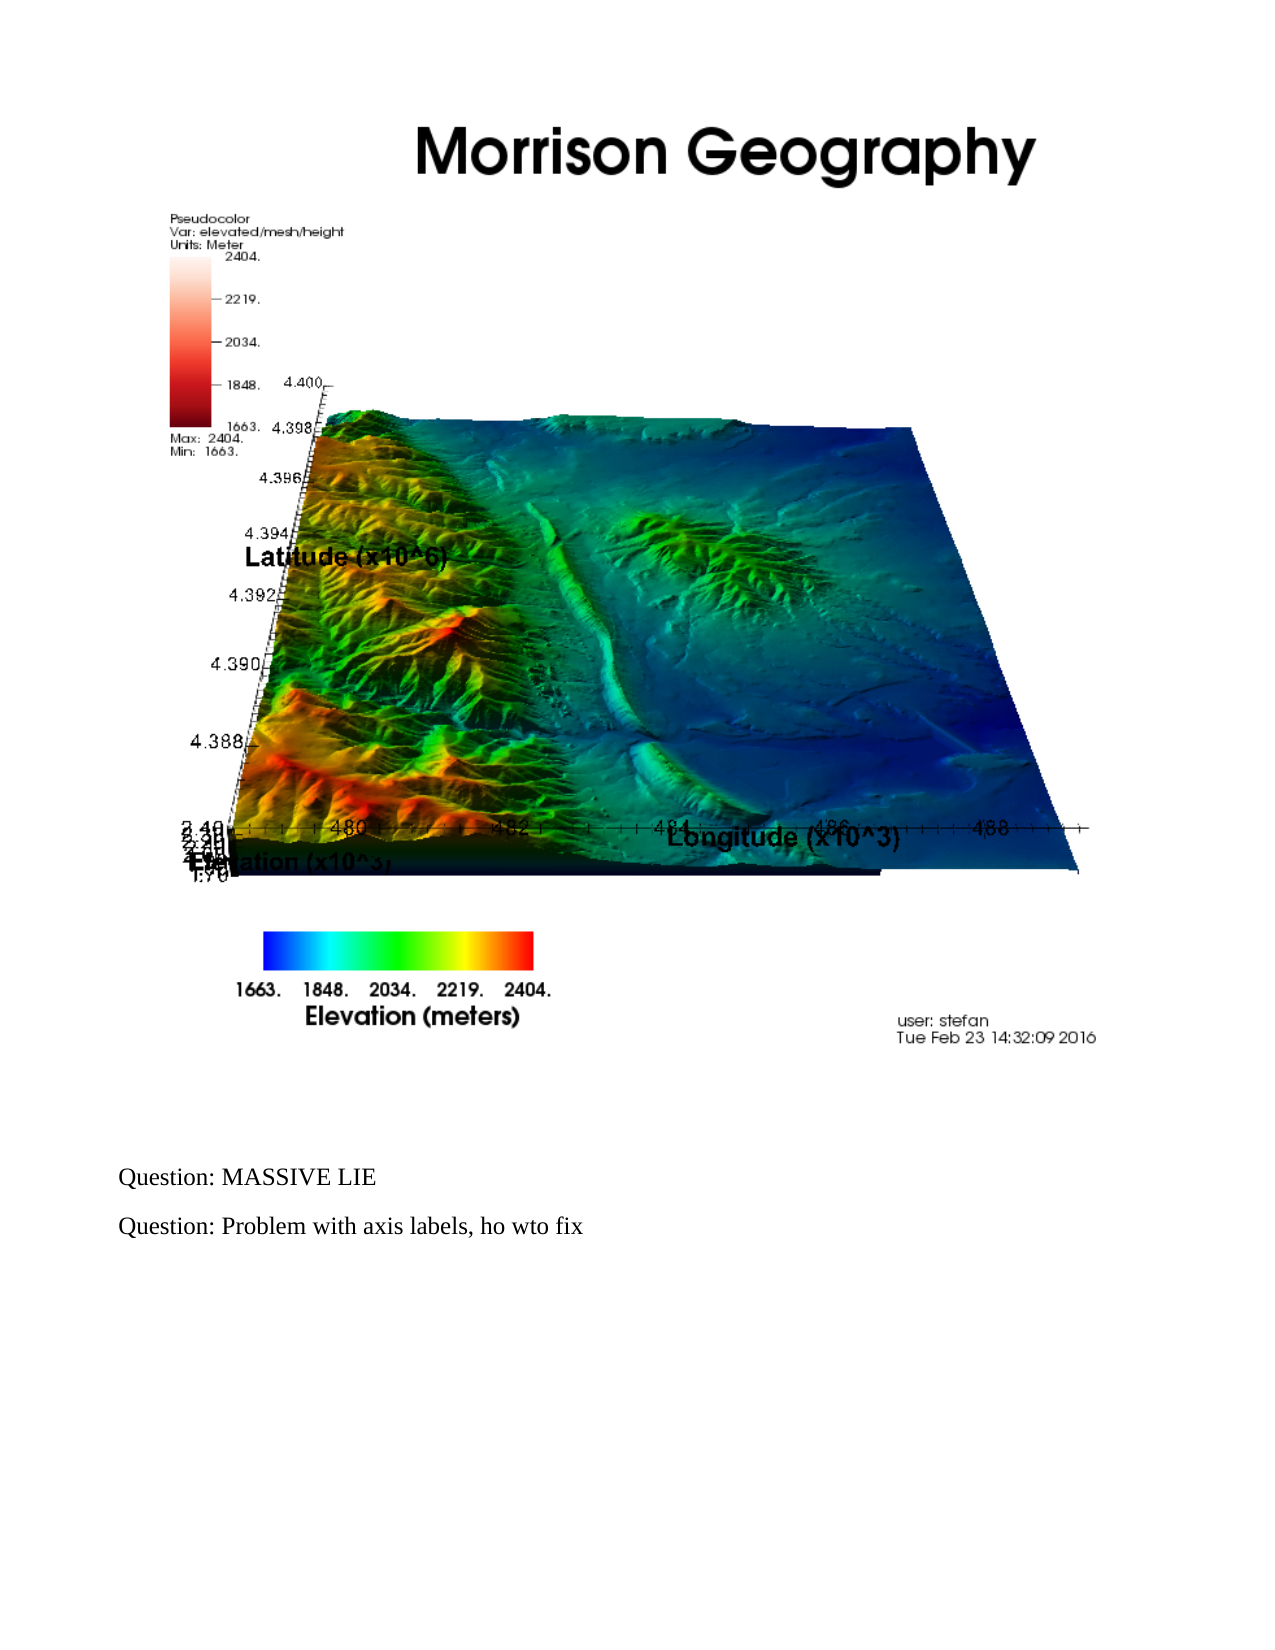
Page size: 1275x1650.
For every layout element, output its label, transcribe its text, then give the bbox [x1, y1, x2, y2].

text Question: MASSIVE LIE [118, 1162, 1157, 1191]
picture [118, 118, 1157, 1059]
text Question: Problem with axis labels, ho wto fix [118, 1211, 1157, 1240]
